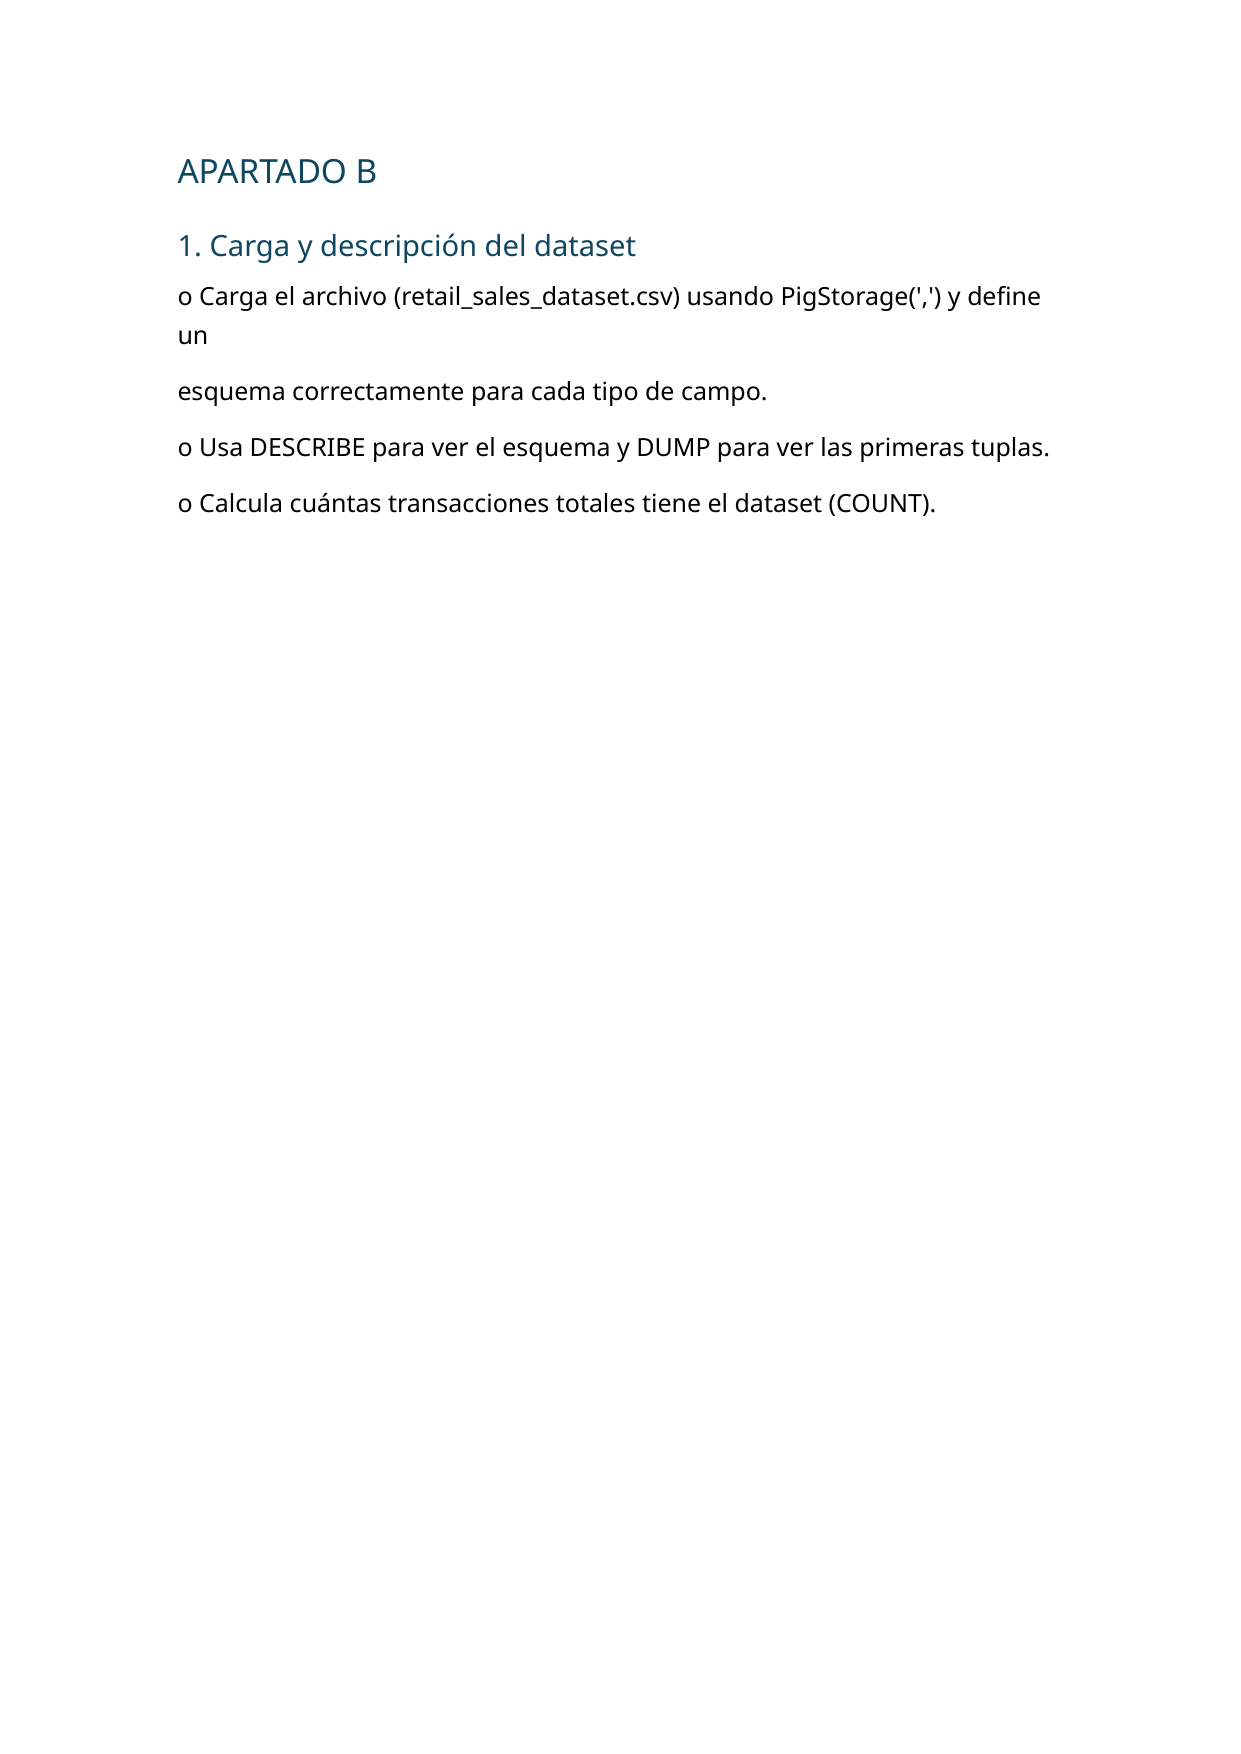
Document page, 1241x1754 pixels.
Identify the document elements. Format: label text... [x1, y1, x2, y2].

text o Usa DESCRIBE para ver el esquema y DUMP para ver las primeras tuplas. [177, 429, 1063, 464]
subtitle 1. Carga y descripción del dataset [177, 225, 1063, 264]
text o Calcula cuántas transacciones totales tiene el dataset (COUNT). [177, 485, 1063, 519]
text esquema correctamente para cada tipo de campo. [177, 374, 1063, 408]
text o Carga el archivo (retail_sales_dataset.csv) usando PigStorage(',') y define un [177, 279, 1063, 352]
subtitle APARTADO B [177, 148, 1063, 193]
